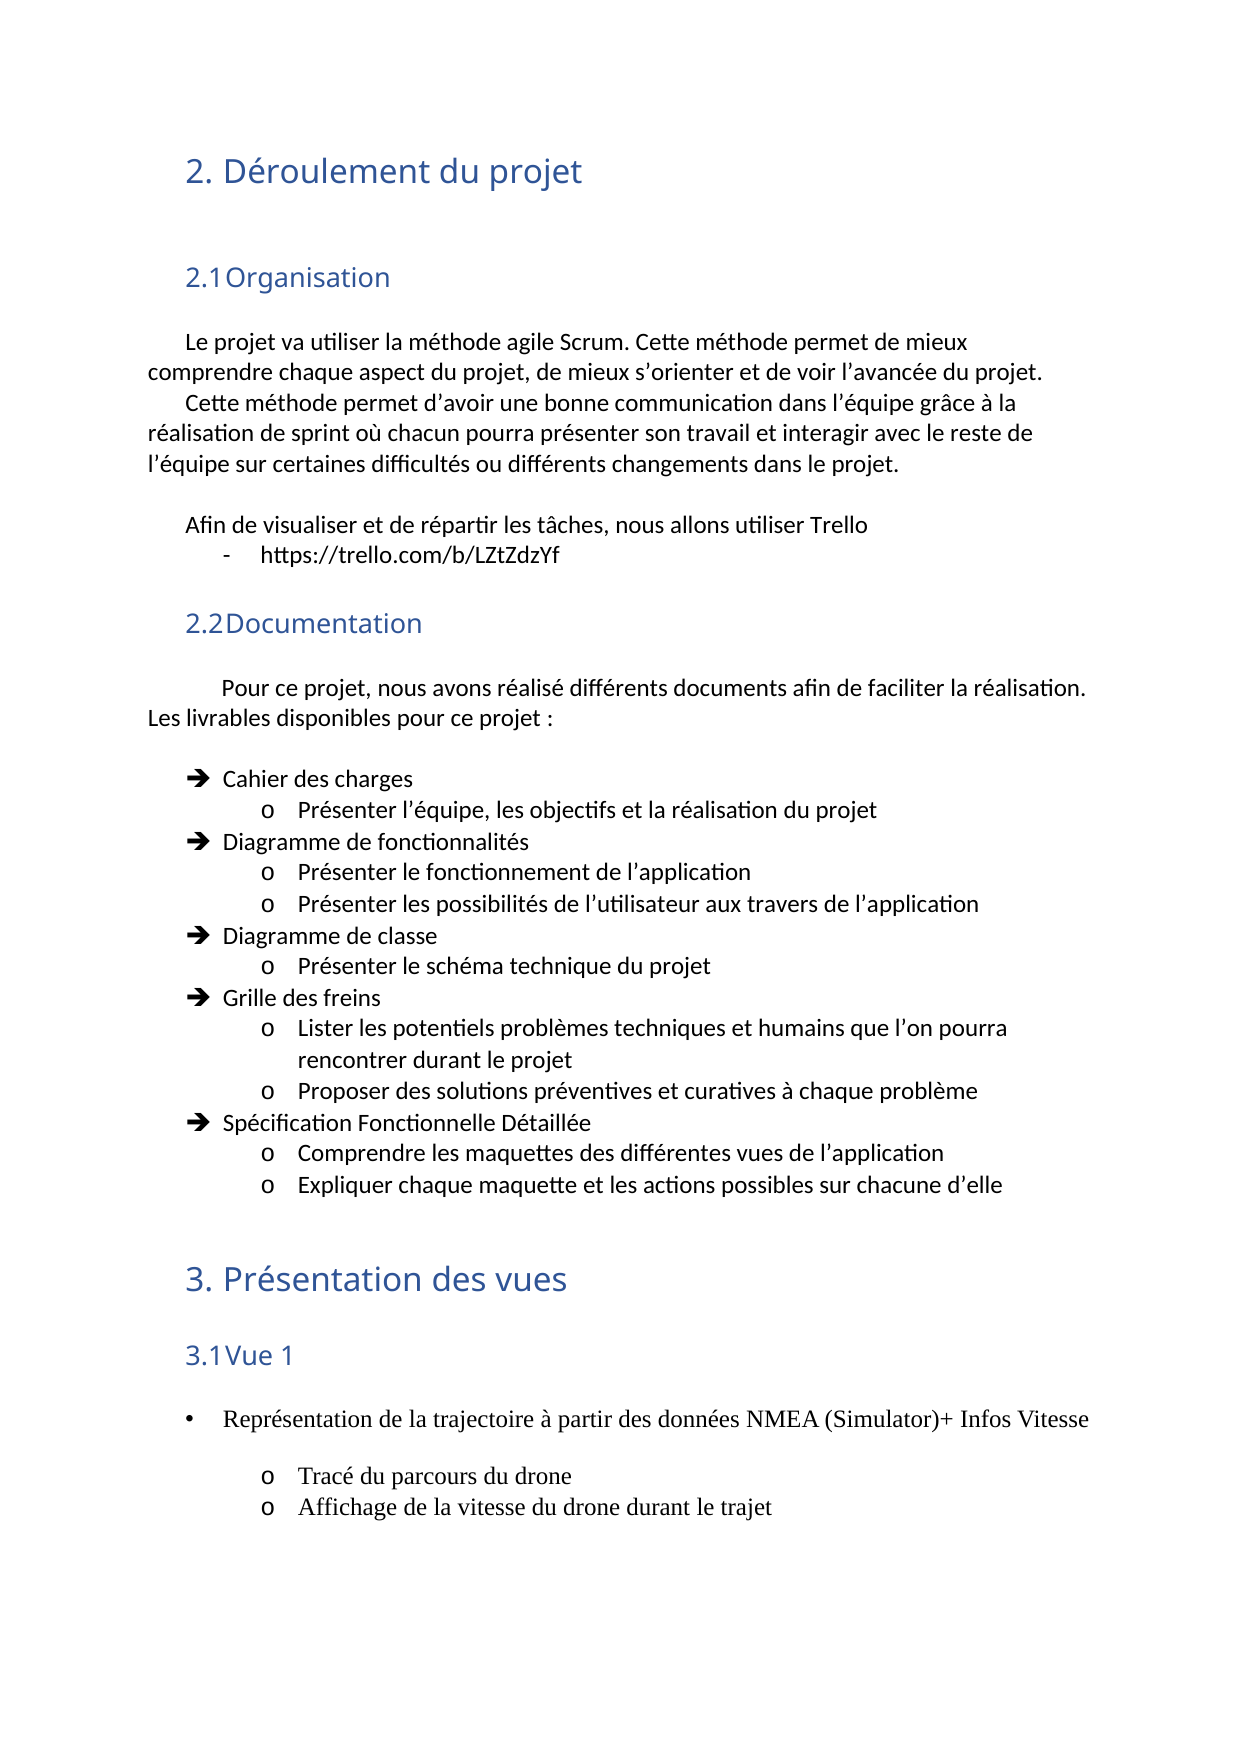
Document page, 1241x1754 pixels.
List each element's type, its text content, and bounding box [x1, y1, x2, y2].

list https://trello.com/b/LZtZdzYf [223, 539, 1093, 570]
list Diagramme de fonctionnalités [185, 826, 1093, 856]
list Spécification Fonctionnelle Détaillée [185, 1107, 1093, 1137]
list Diagramme de classe [185, 920, 1093, 950]
subtitle Organisation [185, 258, 1093, 295]
subtitle Documentation [185, 604, 1093, 641]
subtitle Déroulement du projet [185, 148, 1093, 193]
list Proposer des solutions préventives et curatives à chaque problème [260, 1075, 1093, 1107]
list Présenter le schéma technique du projet [260, 950, 1093, 982]
list Représentation de la trajectoire à partir des données NMEA (Simulator)+ Infos Vitesse [185, 1404, 1093, 1432]
text Cette méthode permet d’avoir une bonne communication dans l’équipe grâce à la réalisation de sprint où chacun pourra présenter son travail et interagir avec le reste de l’équipe sur certaines difficultés ou différents changements dans le projet. [148, 387, 1093, 478]
list Expliquer chaque maquette et les actions possibles sur chacune d’elle [260, 1169, 1093, 1201]
subtitle Présentation des vues [185, 1256, 1093, 1302]
list Tracé du parcours du drone [260, 1461, 1093, 1492]
list Présenter les possibilités de l’utilisateur aux travers de l’application [260, 888, 1093, 920]
text Pour ce projet, nous avons réalisé différents documents afin de faciliter la réalisation. Les livrables disponibles pour ce projet : [148, 672, 1093, 733]
list Comprendre les maquettes des différentes vues de l’application [260, 1137, 1093, 1169]
list Affichage de la vitesse du drone durant le trajet [260, 1492, 1093, 1523]
list Cahier des charges [185, 763, 1093, 794]
list Présenter l’équipe, les objectifs et la réalisation du projet [260, 794, 1093, 826]
list Lister les potentiels problèmes techniques et humains que l’on pourra rencontrer durant le projet [260, 1013, 1093, 1075]
text Afin de visualiser et de répartir les tâches, nous allons utiliser Trello [148, 509, 1093, 539]
text Le projet va utiliser la méthode agile Scrum. Cette méthode permet de mieux comprendre chaque aspect du projet, de mieux s’orienter et de voir l’avancée du projet. [148, 326, 1093, 387]
subtitle Vue 1 [185, 1336, 1093, 1373]
list Grille des freins [185, 982, 1093, 1013]
list Présenter le fonctionnement de l’application [260, 856, 1093, 888]
